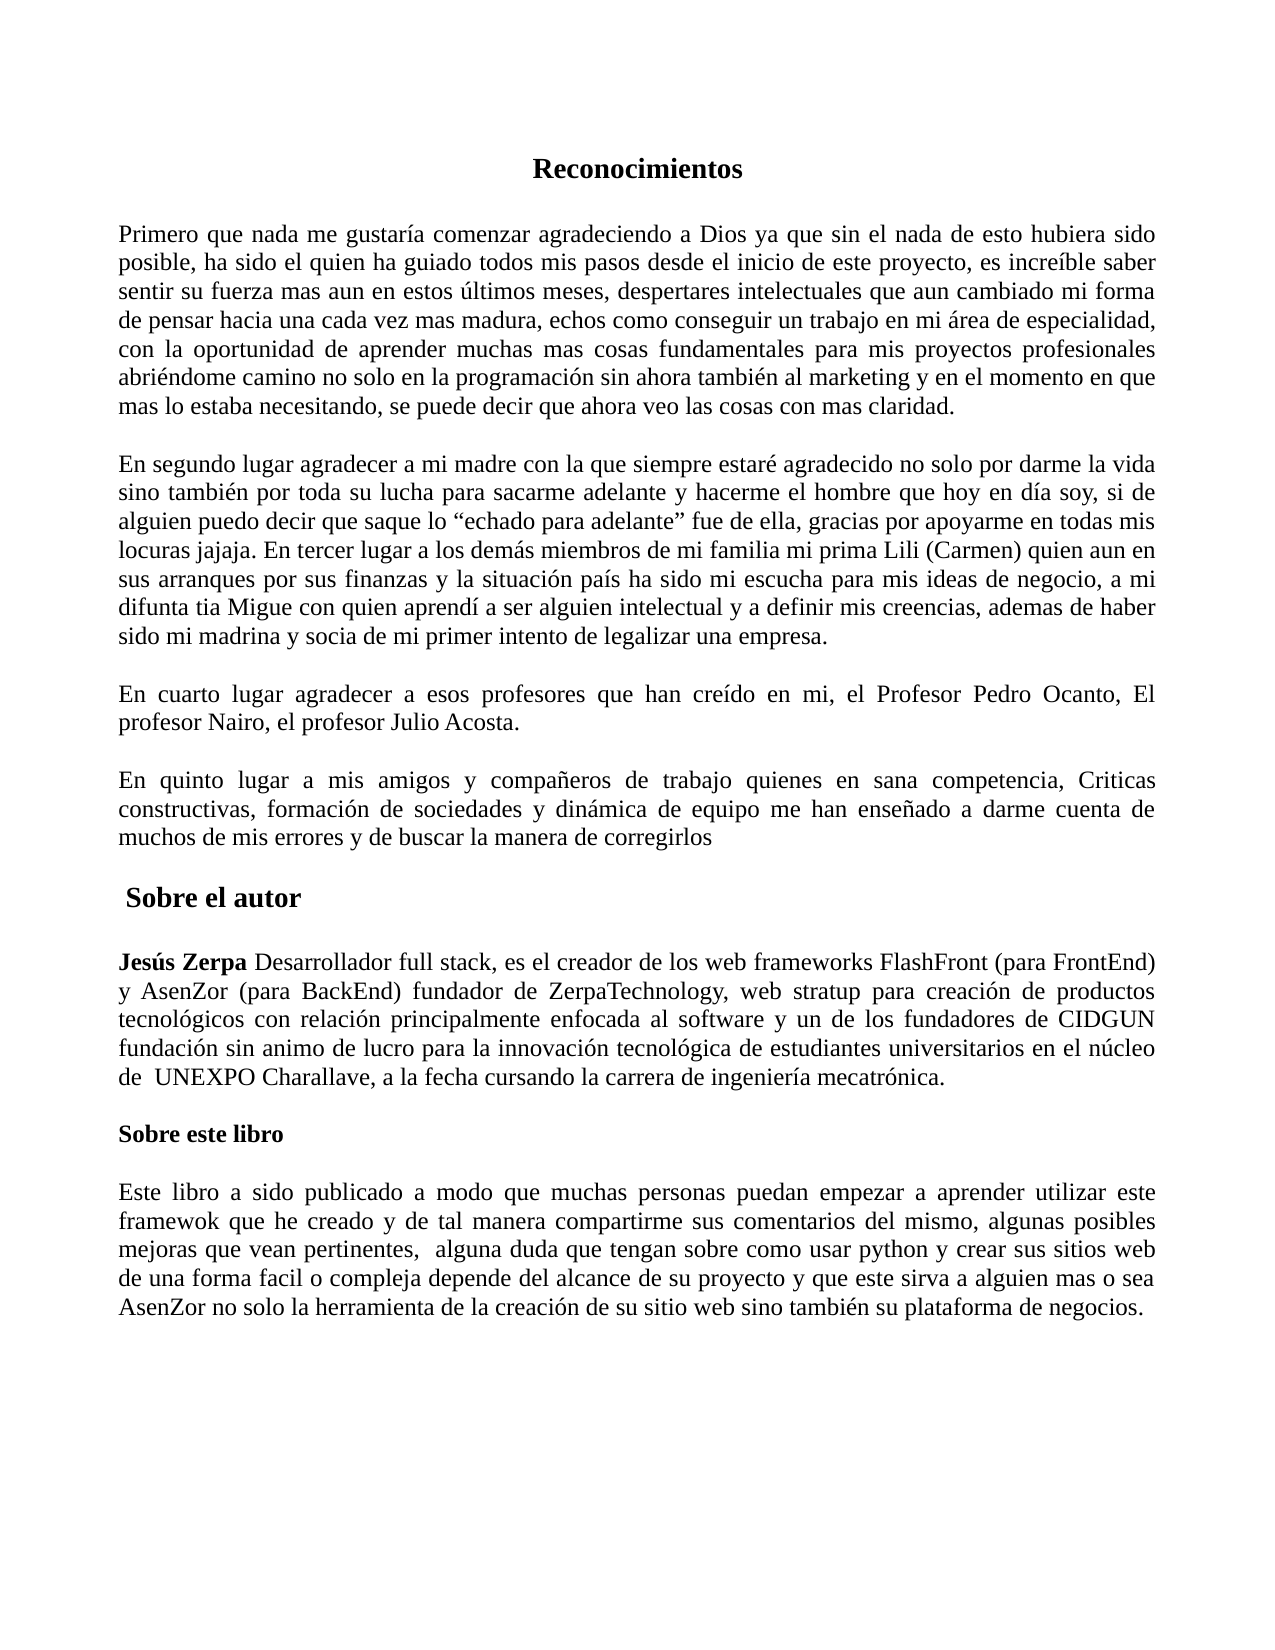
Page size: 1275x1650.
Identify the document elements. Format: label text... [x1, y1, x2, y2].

text Reconocimientos [118, 152, 1157, 185]
text En cuarto lugar agradecer a esos profesores que han creído en mi, el Profesor Pedro Ocanto, El profesor Nairo, el profesor Julio Acosta. [118, 679, 1157, 736]
text Jesús Zerpa Desarrollador full stack, es el creador de los web frameworks FlashFront (para FrontEnd) y AsenZor (para BackEnd) fundador de ZerpaTechnology, web stratup para creación de productos tecnológicos con relación principalmente enfocada al software y un de los fundadores de CIDGUN fundación sin animo de lucro para la innovación tecnológica de estudiantes universitarios en el núcleo de UNEXPO Charallave, a la fecha cursando la carrera de ingeniería mecatrónica. [118, 947, 1157, 1091]
text Primero que nada me gustaría comenzar agradeciendo a Dios ya que sin el nada de esto hubiera sido posible, ha sido el quien ha guiado todos mis pasos desde el inicio de este proyecto, es increíble saber sentir su fuerza mas aun en estos últimos meses, despertares intelectuales que aun cambiado mi forma de pensar hacia una cada vez mas madura, echos como conseguir un trabajo en mi área de especialidad, con la oportunidad de aprender muchas mas cosas fundamentales para mis proyectos profesionales abriéndome camino no solo en la programación sin ahora también al marketing y en el momento en que mas lo estaba necesitando, se puede decir que ahora veo las cosas con mas claridad. [118, 219, 1157, 420]
text Sobre este libro [118, 1119, 1157, 1148]
text En quinto lugar a mis amigos y compañeros de trabajo quienes en sana competencia, Criticas constructivas, formación de sociedades y dinámica de equipo me han enseñado a darme cuenta de muchos de mis errores y de buscar la manera de corregirlos [118, 765, 1157, 851]
text En segundo lugar agradecer a mi madre con la que siempre estaré agradecido no solo por darme la vida sino también por toda su lucha para sacarme adelante y hacerme el hombre que hoy en día soy, si de alguien puedo decir que saque lo “echado para adelante” fue de ella, gracias por apoyarme en todas mis locuras jajaja. En tercer lugar a los demás miembros de mi familia mi prima Lili (Carmen) quien aun en sus arranques por sus finanzas y la situación país ha sido mi escucha para mis ideas de negocio, a mi difunta tia Migue con quien aprendí a ser alguien intelectual y a definir mis creencias, ademas de haber sido mi madrina y socia de mi primer intento de legalizar una empresa. [118, 449, 1157, 650]
text Sobre el autor [118, 880, 1157, 913]
text Este libro a sido publicado a modo que muchas personas puedan empezar a aprender utilizar este framewok que he creado y de tal manera compartirme sus comentarios del mismo, algunas posibles mejoras que vean pertinentes, alguna duda que tengan sobre como usar python y crear sus sitios web de una forma facil o compleja depende del alcance de su proyecto y que este sirva a alguien mas o sea AsenZor no solo la herramienta de la creación de su sitio web sino también su plataforma de negocios. [118, 1177, 1157, 1321]
